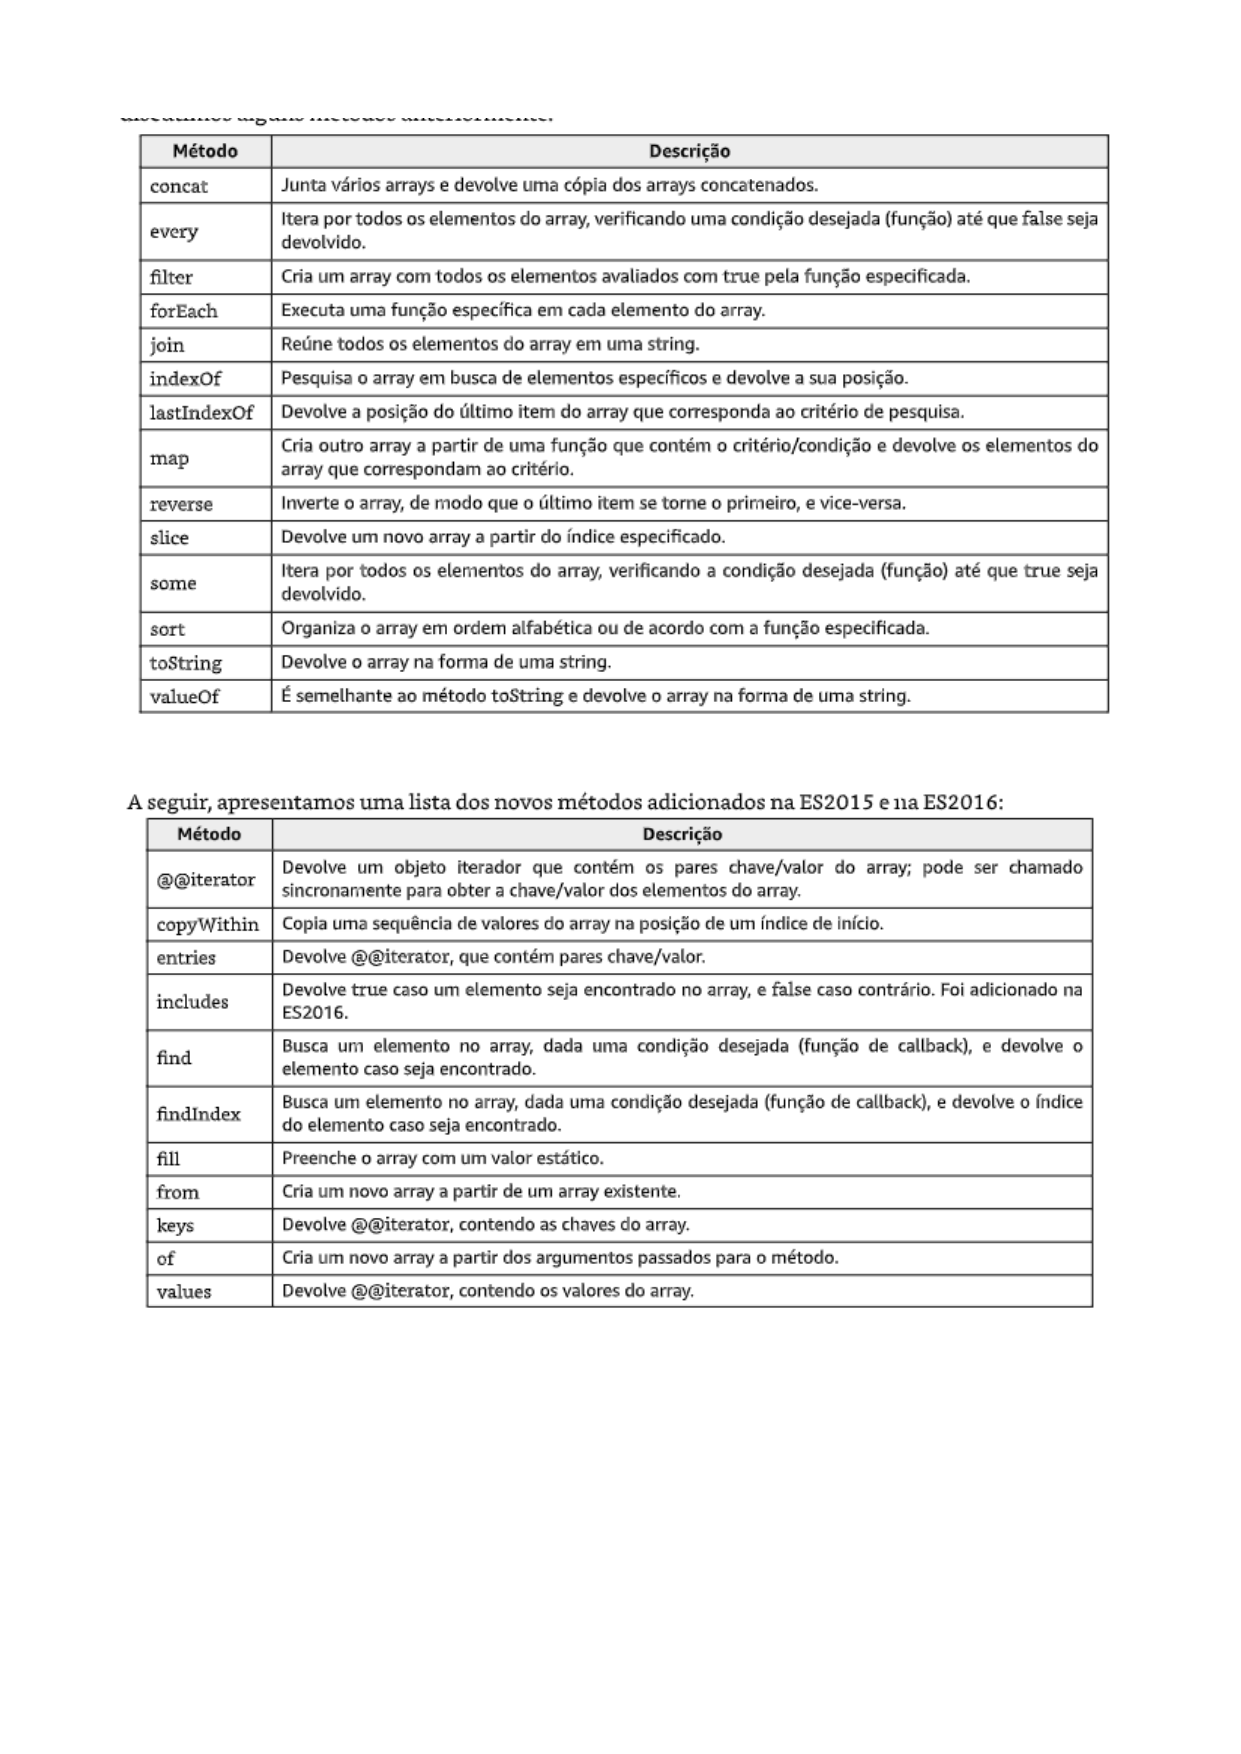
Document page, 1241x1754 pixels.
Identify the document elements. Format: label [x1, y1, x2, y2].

picture [118, 118, 1123, 726]
picture [118, 783, 1123, 1324]
